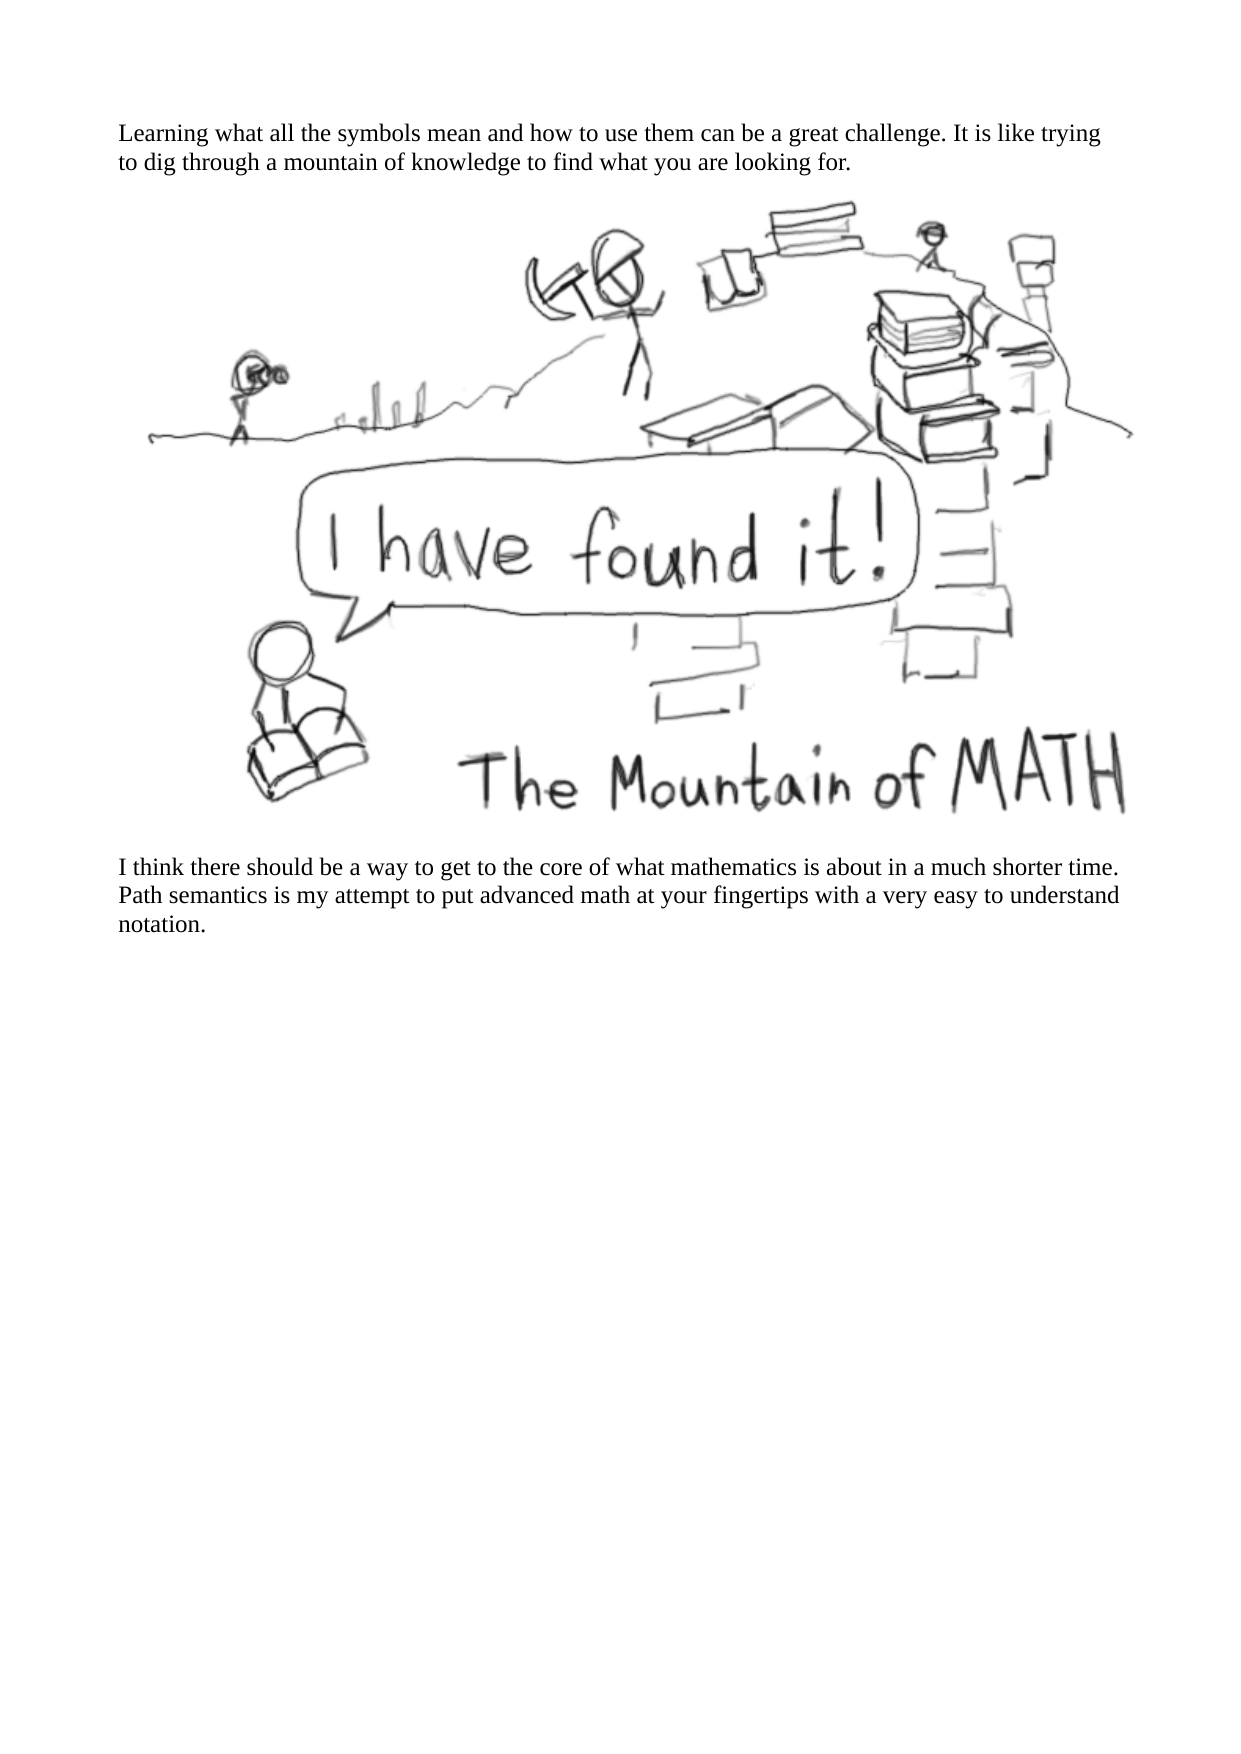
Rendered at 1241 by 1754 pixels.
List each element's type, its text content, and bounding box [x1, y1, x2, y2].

text Path semantics is my attempt to put advanced math at your fingertips with a very easy to understand notation. [118, 881, 1122, 938]
picture [131, 195, 1135, 823]
text Learning what all the symbols mean and how to use them can be a great challenge. It is like trying to dig through a mountain of knowledge to find what you are looking for. I think there should be a way to get to the core of what mathematics is about in a much shorter time. [118, 118, 1122, 881]
